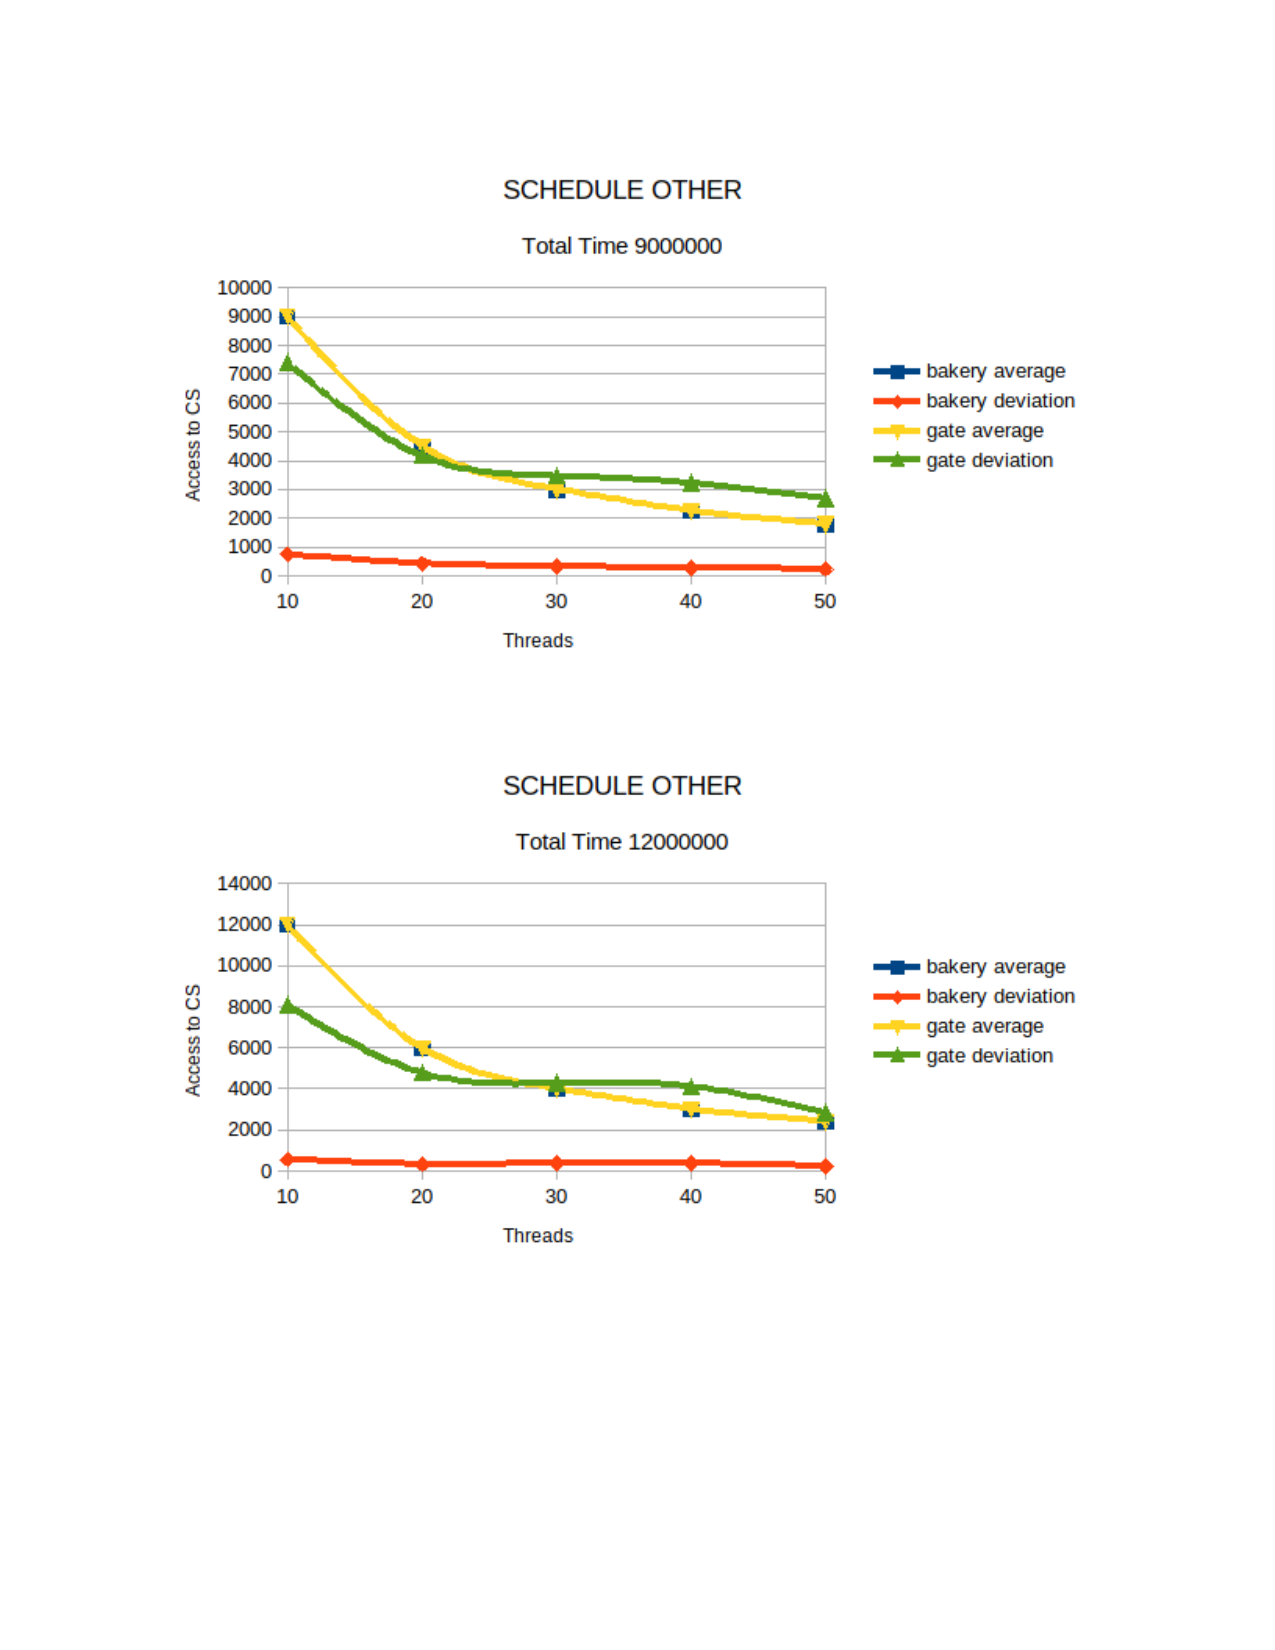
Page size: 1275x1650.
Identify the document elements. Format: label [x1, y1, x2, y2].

picture [150, 745, 1094, 1277]
picture [150, 150, 1094, 682]
